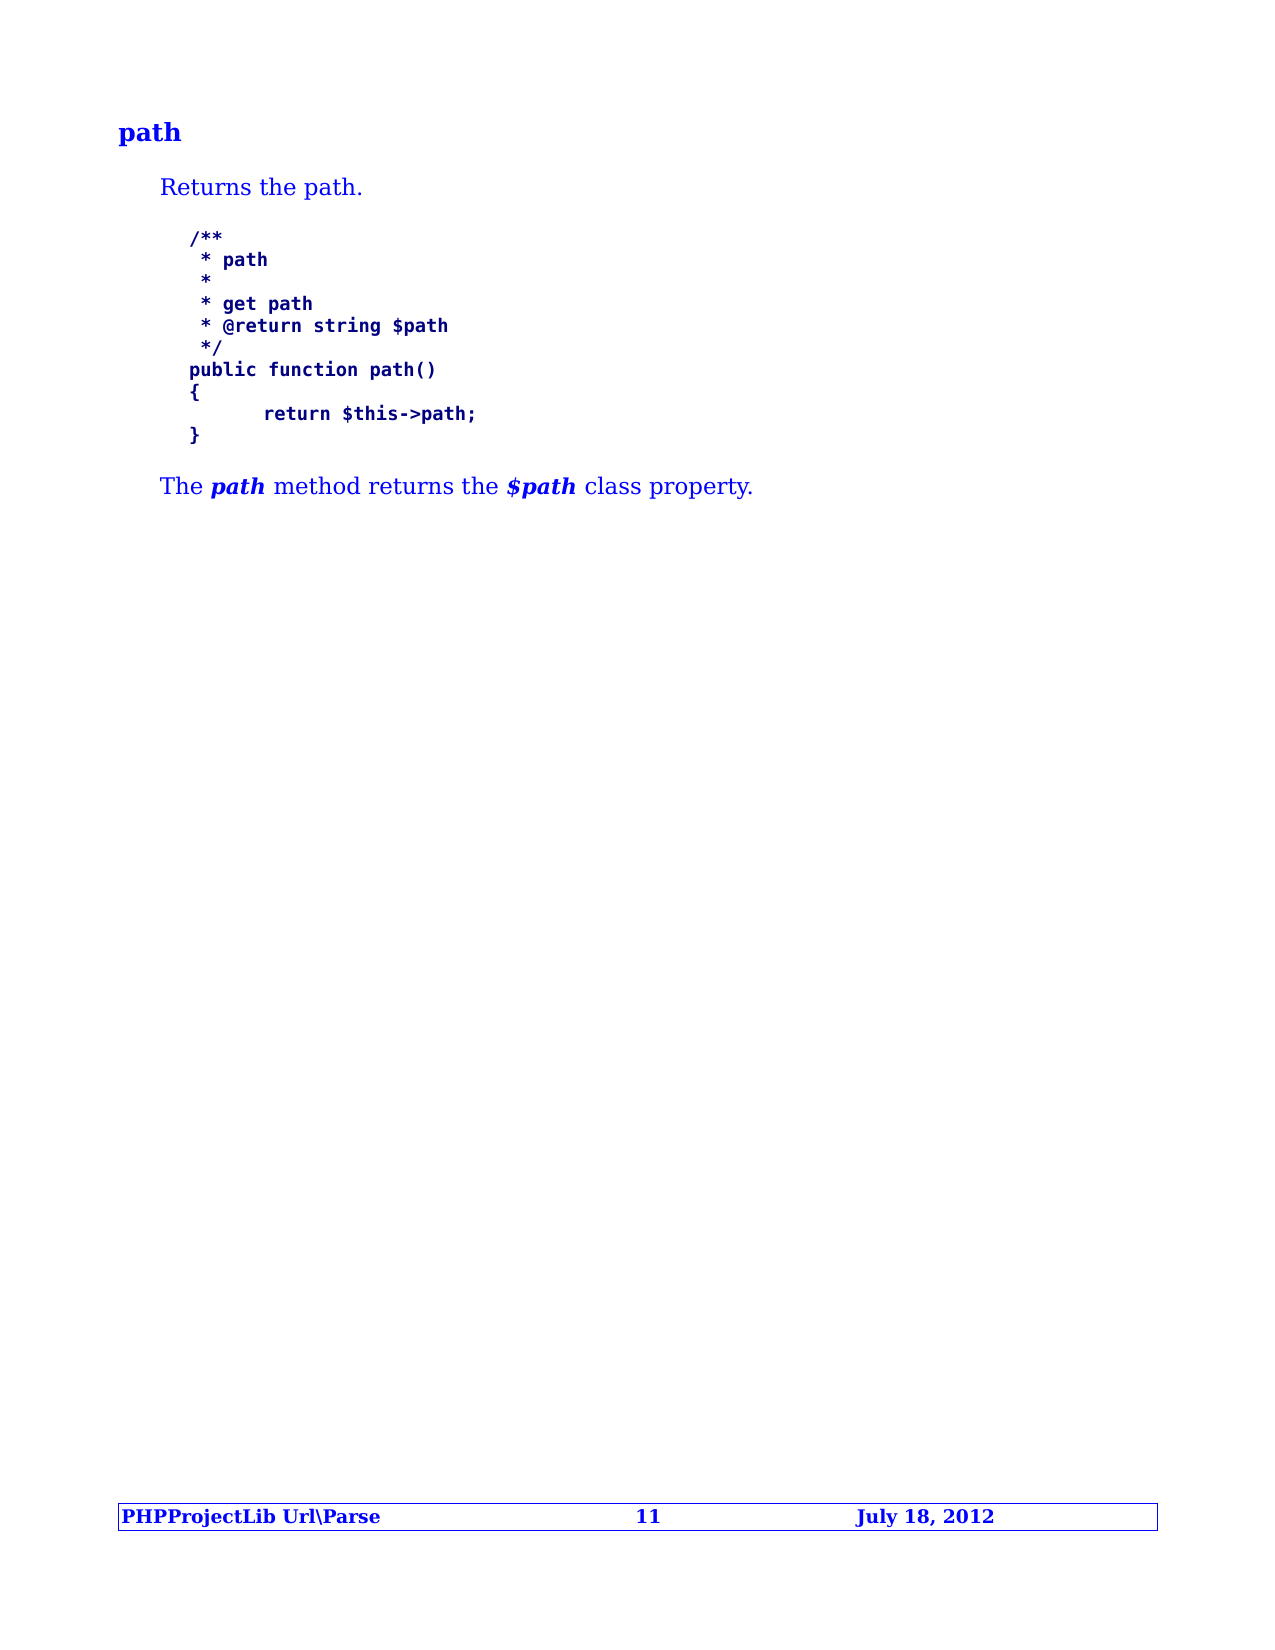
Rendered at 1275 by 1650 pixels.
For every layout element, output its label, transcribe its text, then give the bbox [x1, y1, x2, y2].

list * get path [189, 293, 1157, 315]
list */ [189, 337, 1157, 359]
text Returns the path. [159, 174, 1157, 201]
list * path [189, 249, 1157, 271]
list * [189, 271, 1157, 293]
list return $this->path; [189, 402, 1157, 424]
list /** [189, 227, 1157, 249]
list public function path() [189, 359, 1157, 381]
list { [189, 381, 1157, 402]
list } [189, 424, 1157, 446]
text The path method returns the $path class property. [159, 473, 1157, 499]
list * @return string $path [189, 315, 1157, 337]
title path [118, 118, 1157, 147]
